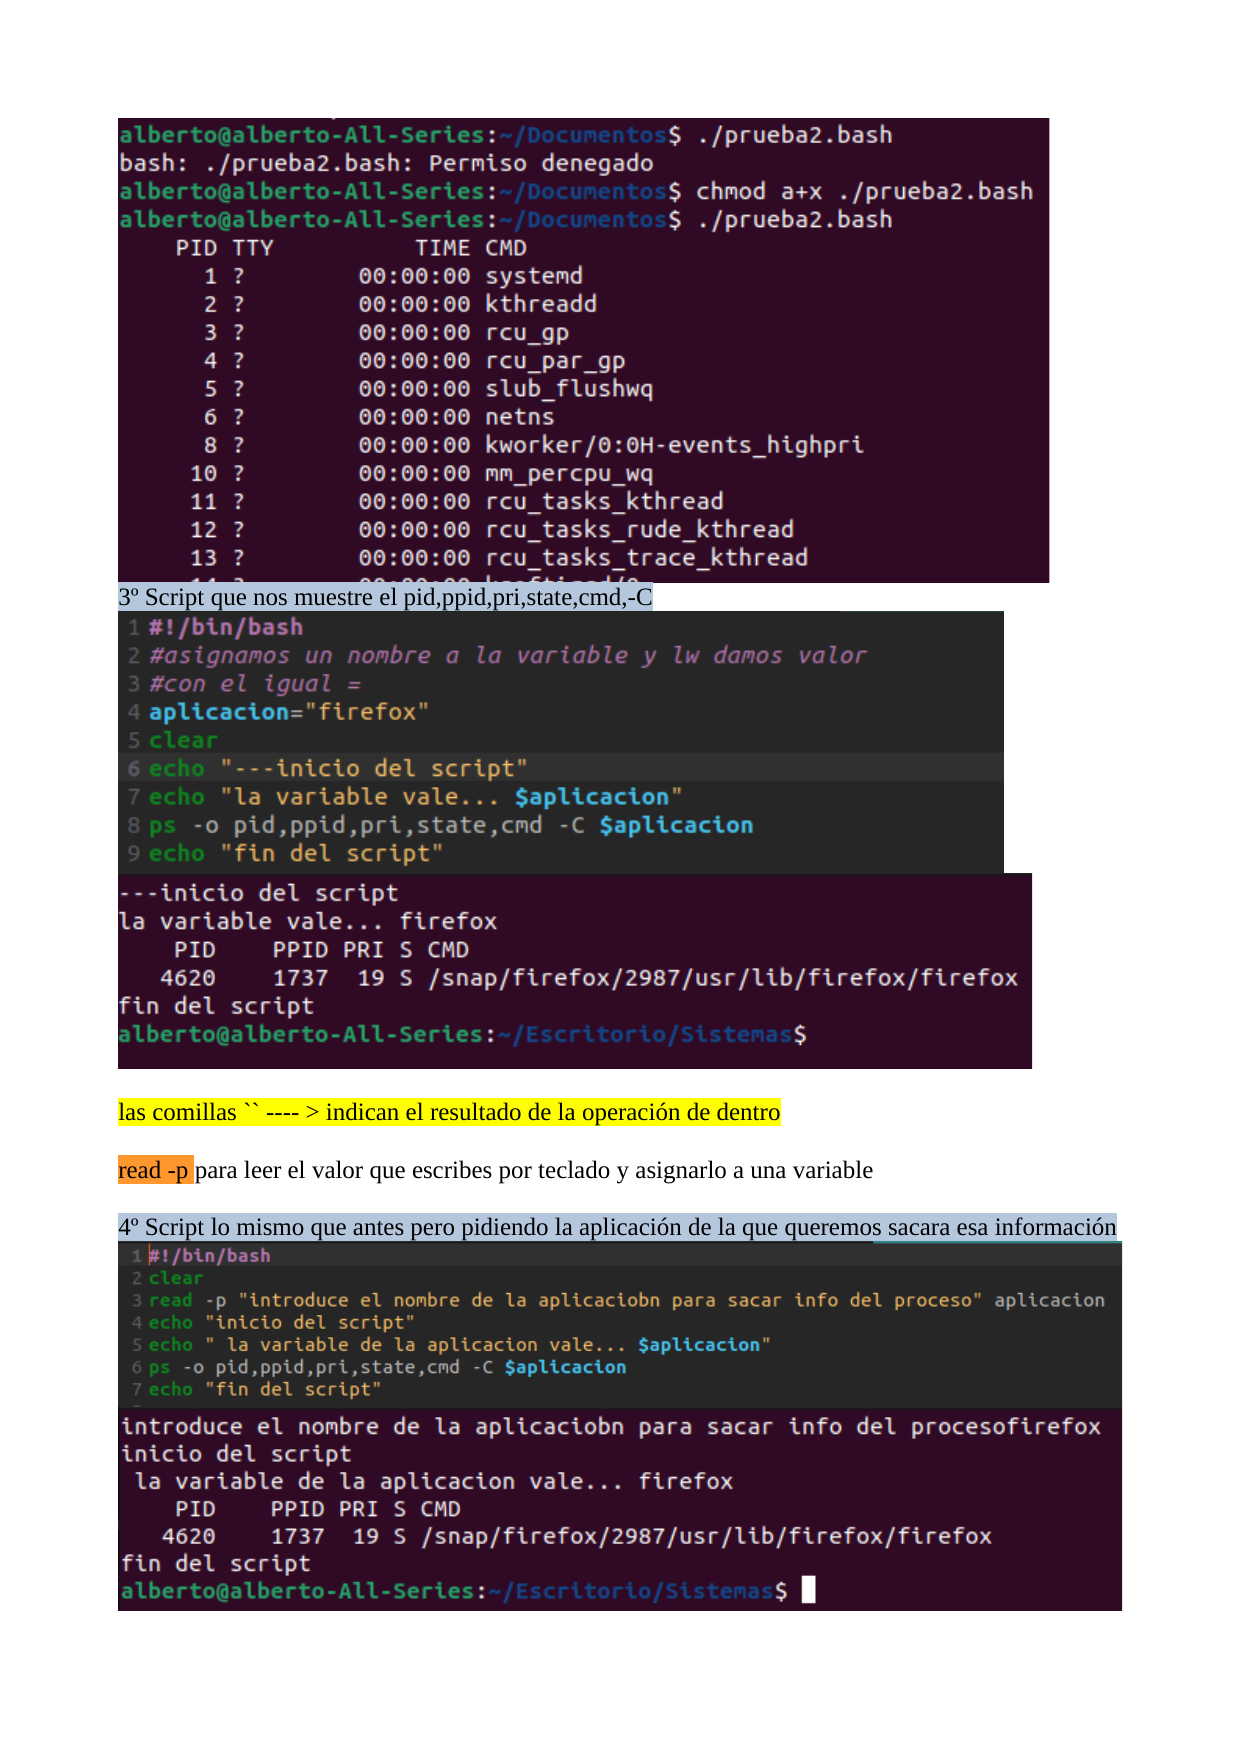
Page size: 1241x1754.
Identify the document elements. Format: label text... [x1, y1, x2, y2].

text 4º Script lo mismo que antes pero pidiendo la aplicación de la que queremos sacara esa información [118, 1212, 1122, 1241]
text 3º Script que nos muestre el pid,ppid,pri,state,cmd,-C [118, 582, 1122, 611]
text las comillas `` ---- > indican el resultado de la operación de dentro [118, 1097, 1122, 1126]
text read -p para leer el valor que escribes por teclado y asignarlo a una variable [118, 1155, 1122, 1184]
picture [118, 118, 1050, 583]
picture [118, 1241, 1123, 1611]
picture [118, 611, 1033, 1069]
